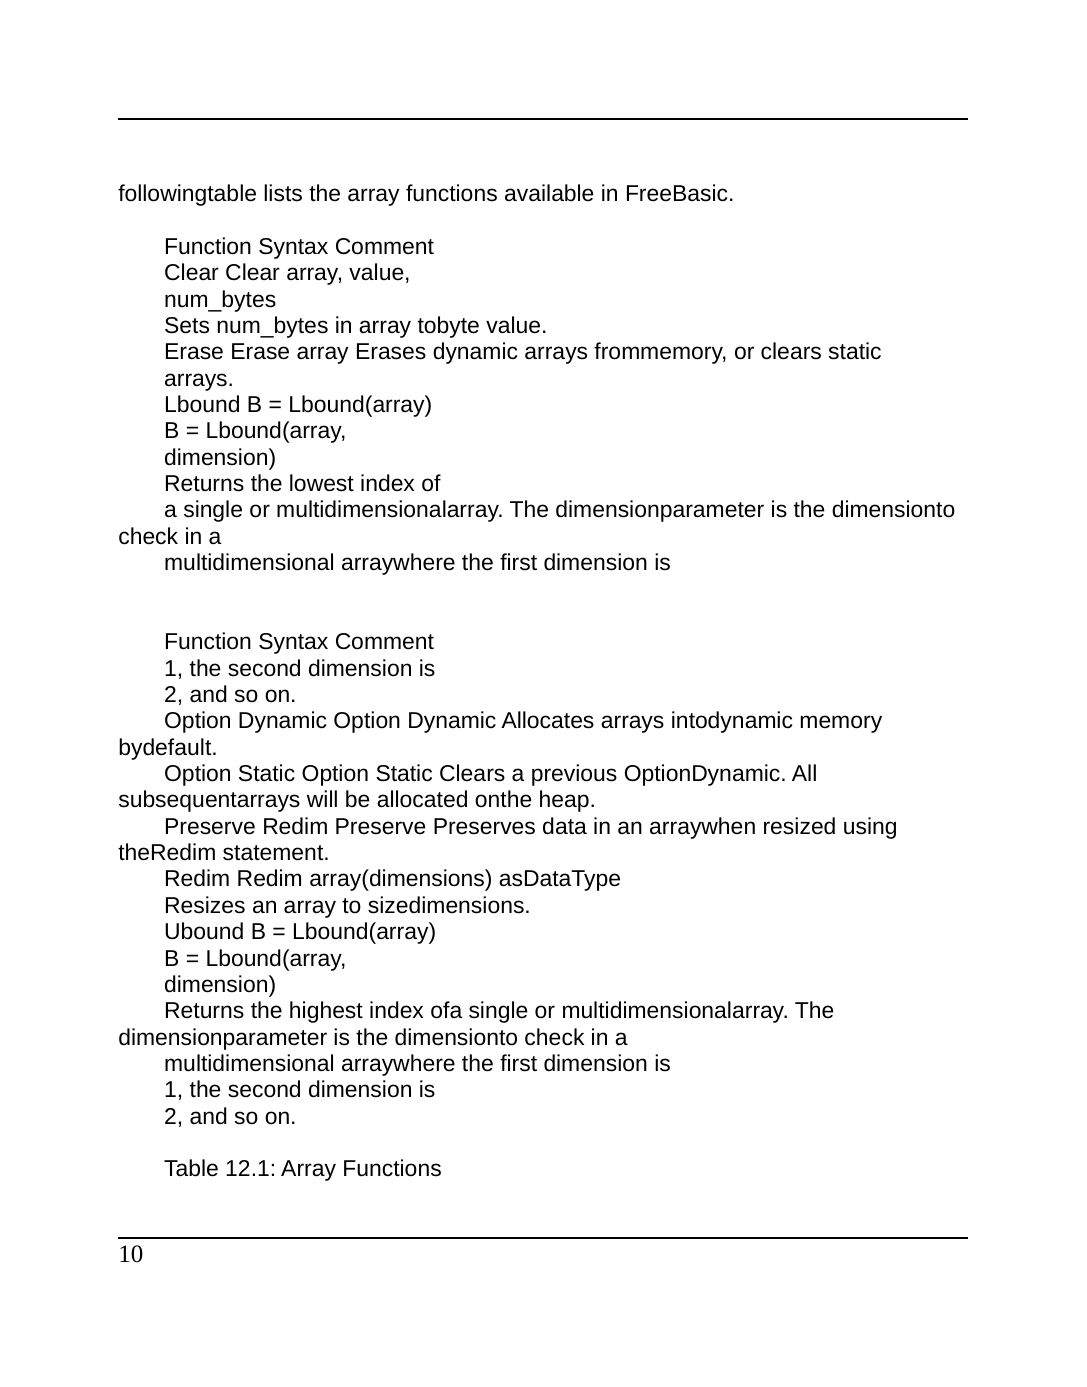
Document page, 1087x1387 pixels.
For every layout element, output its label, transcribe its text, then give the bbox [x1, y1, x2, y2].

text Erase Erase array Erases dynamic arrays frommemory, or clears static [118, 338, 968, 365]
text Function Syntax Comment [118, 628, 968, 654]
text Table 12.1: Array Functions [118, 1155, 968, 1182]
text 1, the second dimension is [118, 1076, 968, 1103]
text Function Syntax Comment [118, 233, 968, 259]
text Lbound B = Lbound(array) [118, 391, 968, 417]
text Resizes an array to sizedimensions. [118, 892, 968, 918]
text B = Lbound(array, [118, 944, 968, 971]
text arrays. [118, 365, 968, 391]
text num_bytes [118, 286, 968, 312]
text 1, the second dimension is [118, 654, 968, 681]
text 2, and so on. [118, 1103, 968, 1129]
text dimension) [118, 971, 968, 997]
text Option Dynamic Option Dynamic Allocates arrays intodynamic memory bydefault. [118, 707, 968, 760]
text B = Lbound(array, [118, 417, 968, 444]
text Sets num_bytes in array tobyte value. [118, 312, 968, 338]
text Redim Redim array(dimensions) asDataType [118, 865, 968, 892]
text Clear Clear array, value, [118, 259, 968, 286]
text Preserve Redim Preserve Preserves data in an arraywhen resized using theRedim statement. [118, 813, 968, 865]
text Returns the lowest index of [118, 470, 968, 496]
text Returns the highest index ofa single or multidimensionalarray. The dimensionparameter is the dimensionto check in a [118, 997, 968, 1050]
text a single or multidimensionalarray. The dimensionparameter is the dimensionto check in a [118, 496, 968, 549]
text Option Static Option Static Clears a previous OptionDynamic. All subsequentarrays will be allocated onthe heap. [118, 760, 968, 813]
text multidimensional arraywhere the first dimension is [118, 1050, 968, 1076]
text Ubound B = Lbound(array) [118, 918, 968, 944]
text 2, and so on. [118, 681, 968, 707]
text dimension) [118, 444, 968, 470]
text multidimensional arraywhere the first dimension is [118, 549, 968, 576]
text followingtable lists the array functions available in FreeBasic. [118, 180, 968, 207]
